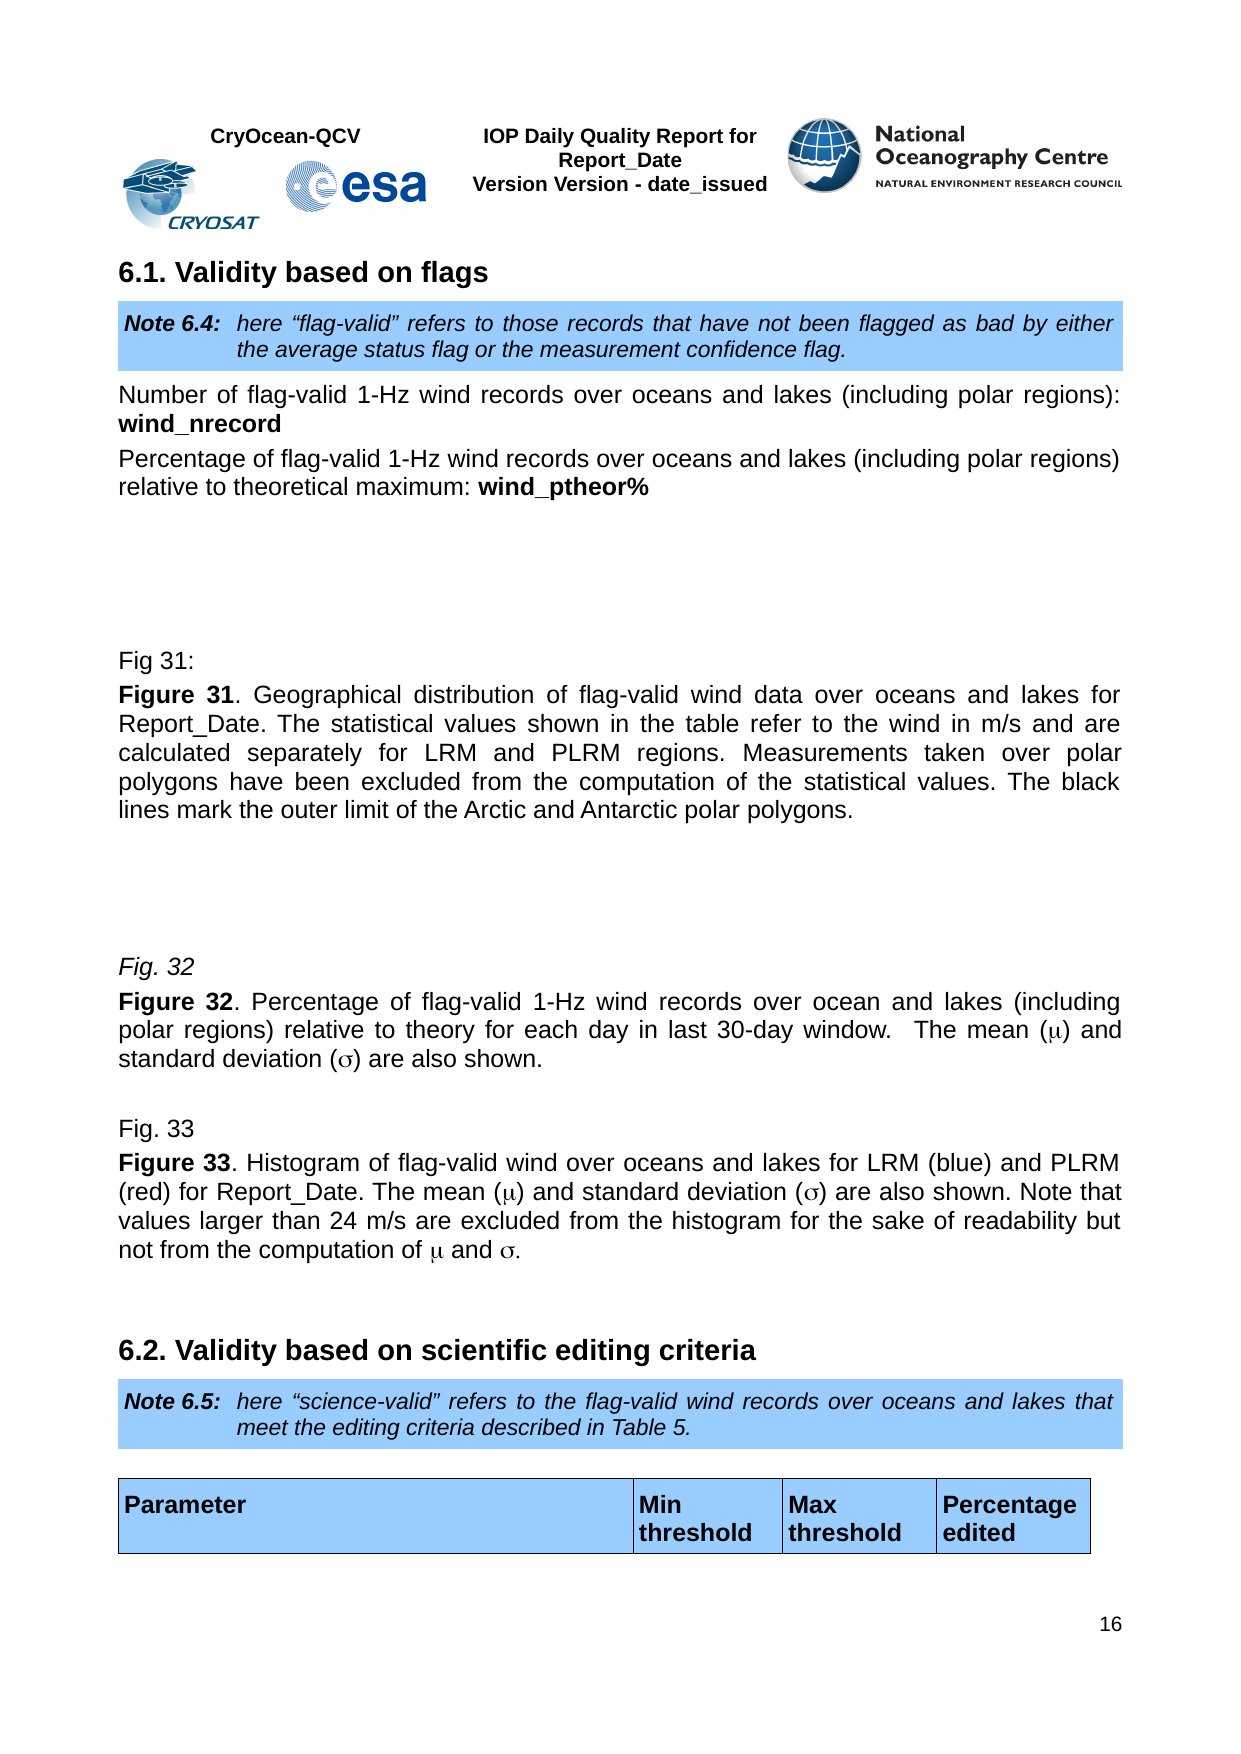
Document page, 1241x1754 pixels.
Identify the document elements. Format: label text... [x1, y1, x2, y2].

table_header Parameter [119, 1479, 633, 1553]
picture [122, 159, 260, 229]
table_header Note 6.5: [118, 1379, 231, 1449]
table_header Percentage edited [937, 1479, 1090, 1553]
table_header Min threshold [634, 1479, 782, 1553]
text 6.2. Validity based on scientific editing criteria [118, 1333, 1122, 1366]
table_header here “science-valid” refers to the flag-valid wind records over oceans and lakes that meet the editing criteria described in Table 5. [231, 1379, 1123, 1449]
text Number of flag-valid 1-Hz wind records over oceans and lakes (including polar regions): wind_nrecord [118, 380, 1122, 438]
text Percentage of flag-valid 1-Hz wind records over oceans and lakes (including polar regions) relative to theoretical maximum: wind_ptheor% [118, 443, 1122, 501]
text Figure 32. Percentage of flag-valid 1-Hz wind records over ocean and lakes (including polar regions) relative to theory for each day in last 30-day window. The mean (μ) and standard deviation (σ) are also shown. [118, 987, 1122, 1073]
table_header Max threshold [783, 1479, 936, 1553]
text Fig. 33 [118, 1114, 1122, 1142]
text Figure 31. Geographical distribution of flag-valid wind data over oceans and lakes for Report_Date. The statistical values shown in the table refer to the wind in m/s and are calculated separately for LRM and PLRM regions. Measurements taken over polar polygons have been excluded from the computation of the statistical values. The black lines mark the outer limit of the Arctic and Antarctic polar polygons. [118, 680, 1122, 824]
text 6.1. Validity based on flags [118, 255, 1122, 289]
picture [285, 159, 427, 212]
picture [787, 118, 1123, 193]
table_header Note 6.4: [118, 301, 231, 371]
text Fig 31: [118, 646, 1122, 674]
text Fig. 32 [118, 952, 1122, 981]
table_header here “flag-valid” refers to those records that have not been flagged as bad by either the average status flag or the measurement confidence flag. [231, 301, 1123, 371]
text Figure 33. Histogram of flag-valid wind over oceans and lakes for LRM (blue) and PLRM (red) for Report_Date. The mean (μ) and standard deviation (σ) are also shown. Note that values larger than 24 m/s are excluded from the histogram for the sake of readability but not from the computation of μ and σ. [118, 1148, 1122, 1263]
